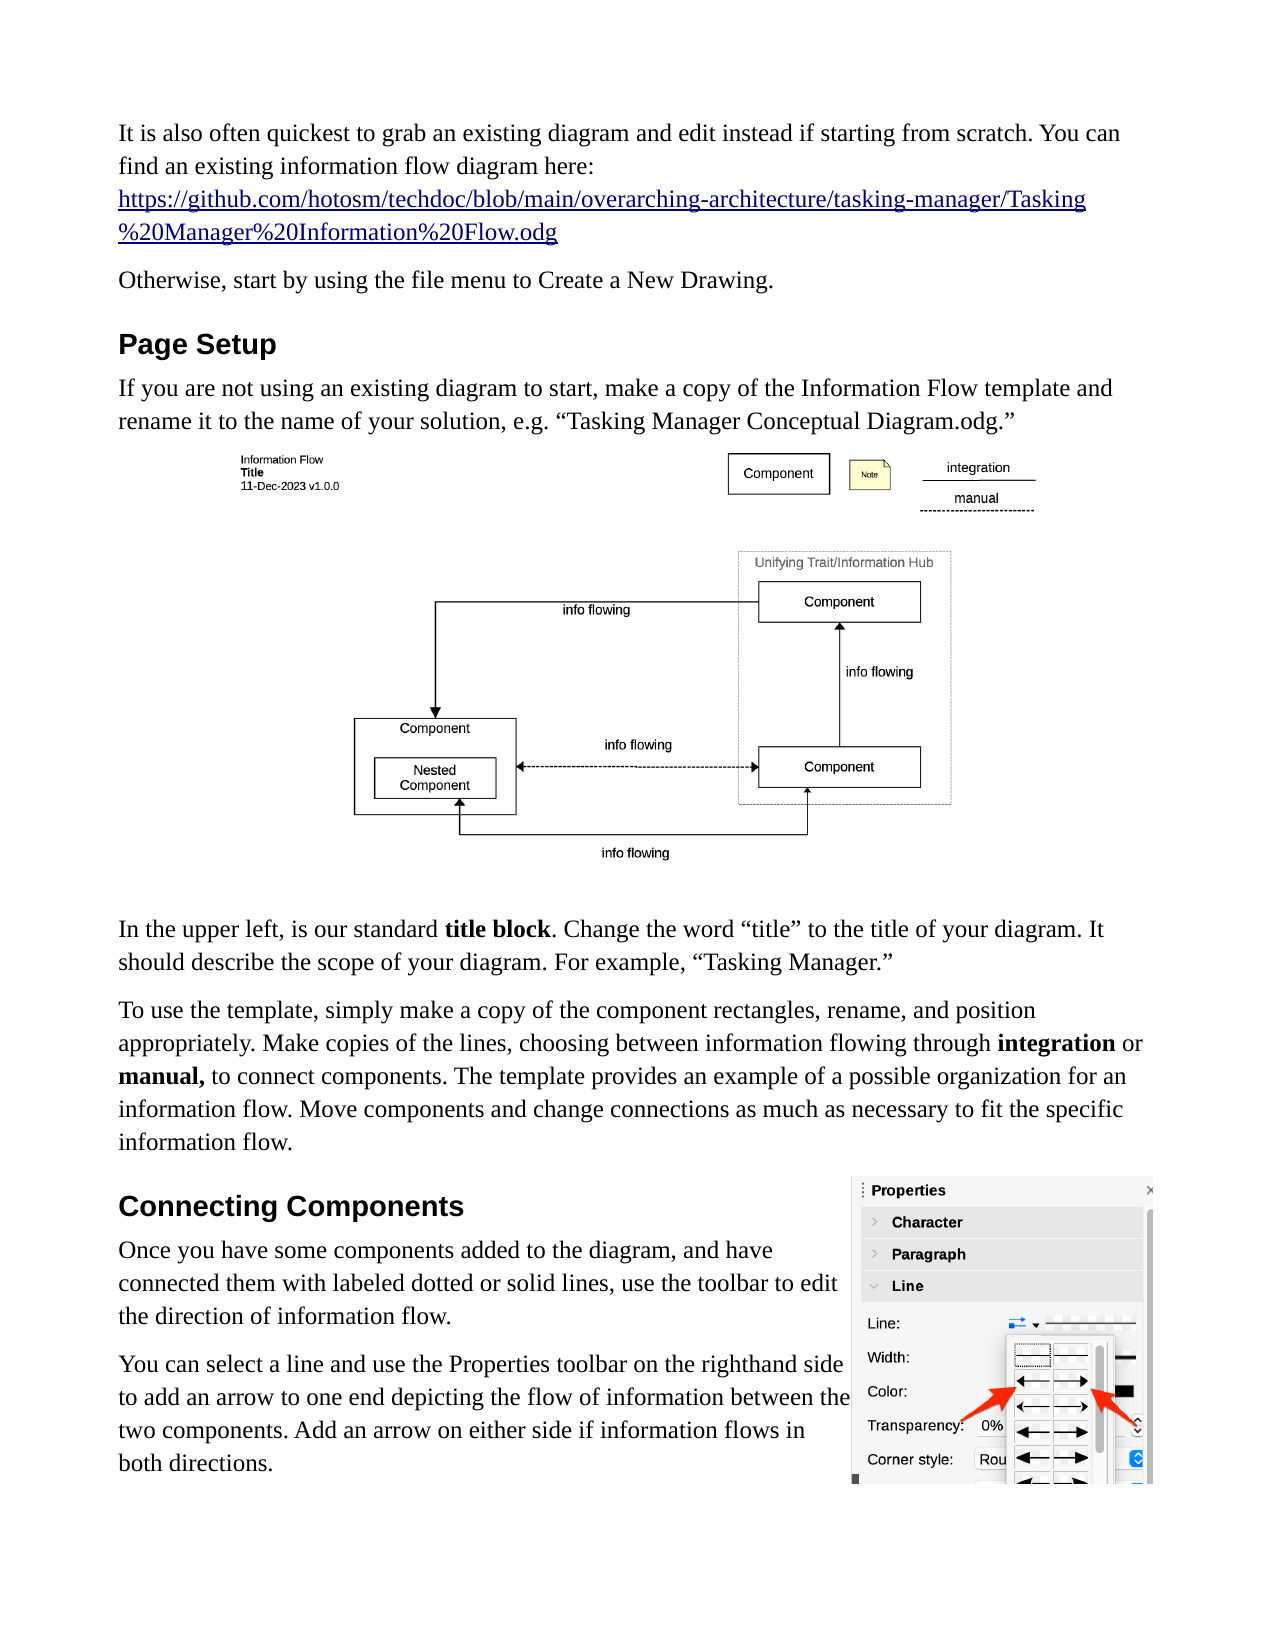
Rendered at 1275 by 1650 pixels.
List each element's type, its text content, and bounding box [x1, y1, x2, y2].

text To use the template, simply make a copy of the component rectangles, rename, and position appropriately. Make copies of the lines, choosing between information flowing through integration or manual, to connect components. The template provides an example of a possible organization for an information flow. Move components and change connections as much as necessary to fit the specific information flow. [118, 995, 1157, 1156]
text If you are not using an existing diagram to start, make a copy of the Information Flow template and rename it to the name of your solution, e.g. “Tasking Manager Conceptual Diagram.odg.” [118, 373, 1157, 435]
text In the upper left, is our standard title block. Change the word “title” to the title of your diagram. It should describe the scope of your diagram. For example, “Tasking Manager.” [118, 914, 1157, 976]
text It is also often quickest to grab an existing diagram and edit instead if starting from scratch. You can find an existing information flow diagram here: https://github.com/hotosm/techdoc/blob/main/overarching-architecture/tasking-manager/Tasking%20Manager%20Information%20Flow.odg [118, 118, 1157, 246]
text Otherwise, start by using the file menu to Create a New Drawing. [118, 265, 1157, 293]
picture [235, 453, 1040, 863]
text Once you have some components added to the diagram, and have connected them with labeled dotted or solid lines, use the toolbar to edit the direction of information flow. [118, 1235, 851, 1330]
text You can select a line and use the Properties toolbar on the righthand side to add an arrow to one end depicting the flow of information between the two components. Add an arrow on either side if information flows in both directions. [118, 1349, 851, 1477]
subtitle Page Setup [118, 327, 1157, 361]
subtitle Connecting Components [118, 1189, 851, 1223]
picture [851, 1176, 1153, 1484]
